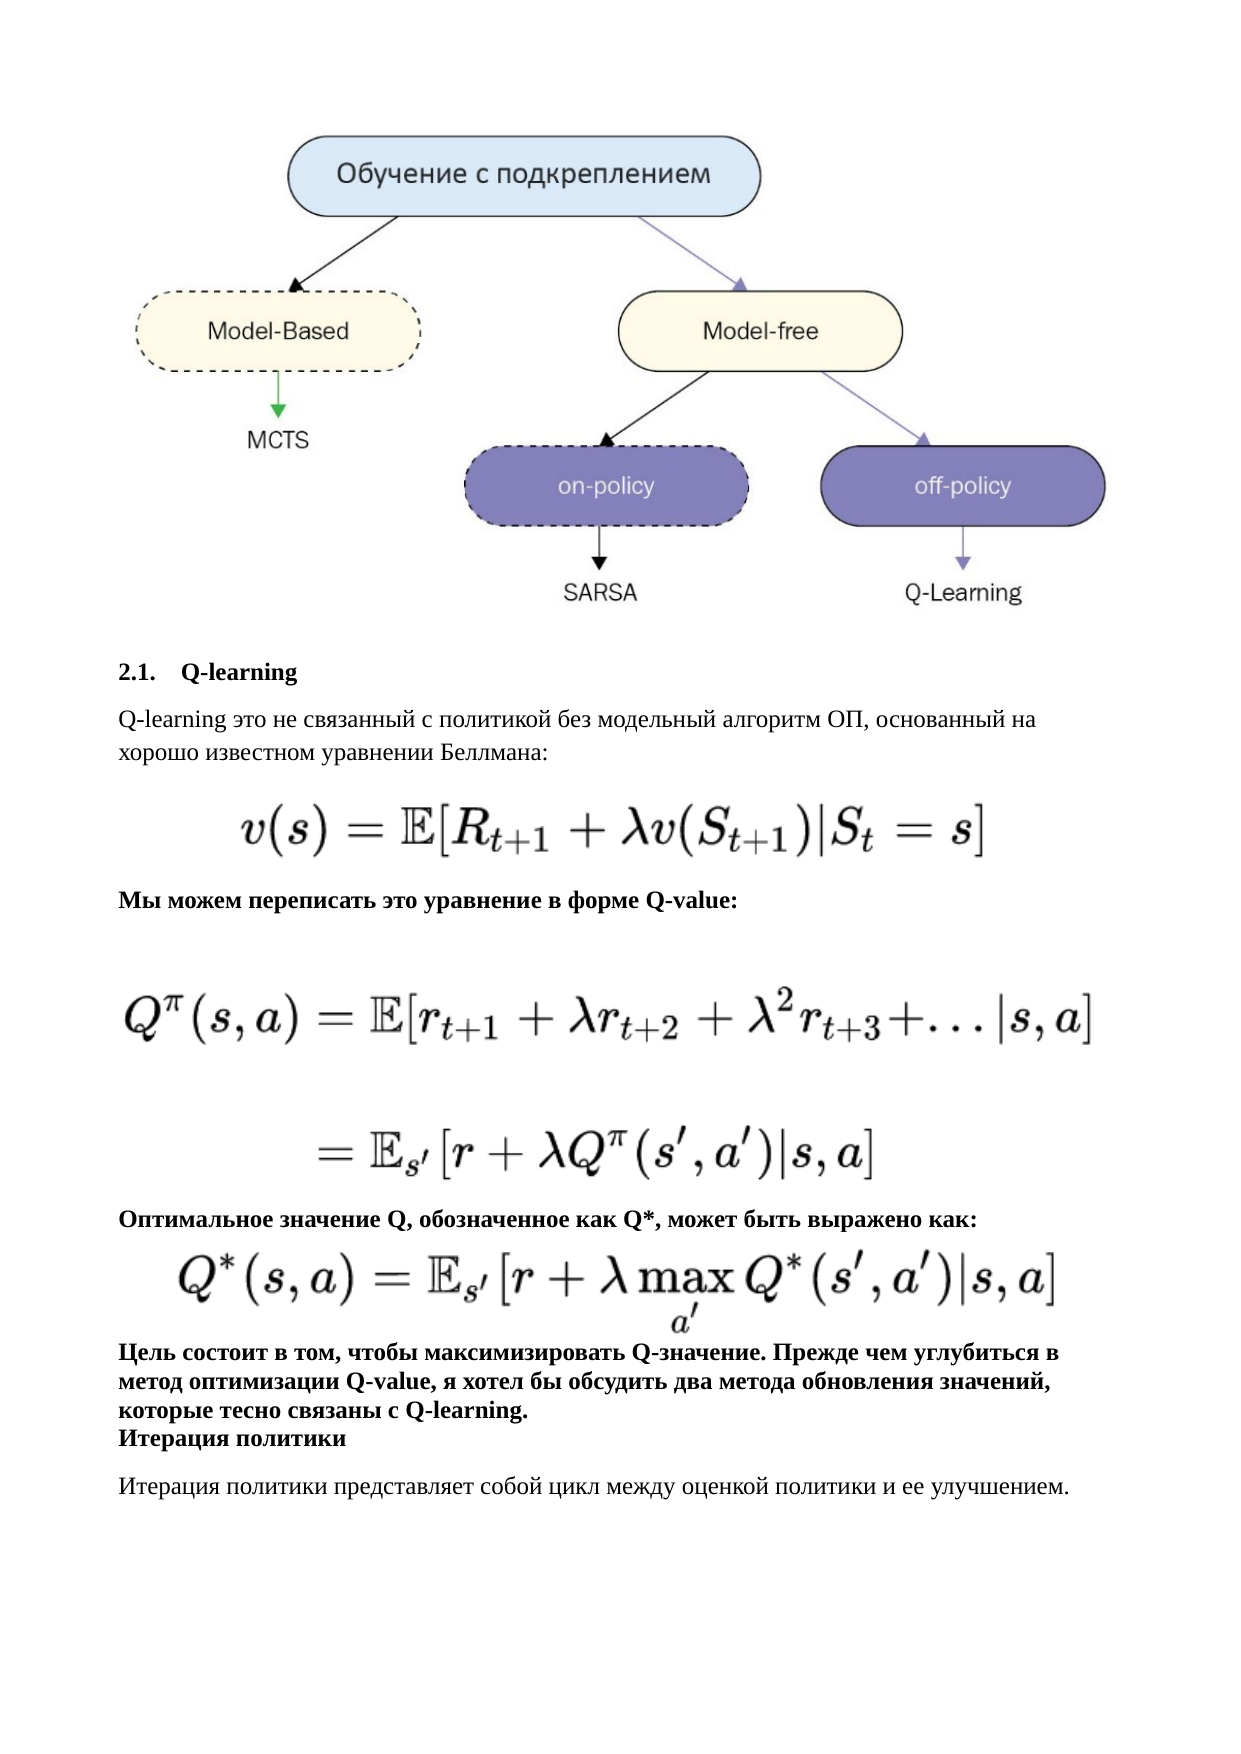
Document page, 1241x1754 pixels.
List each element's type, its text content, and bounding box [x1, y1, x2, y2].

text 2.1. Q-learning [118, 657, 1122, 685]
picture [118, 971, 1123, 1204]
picture [231, 784, 1009, 885]
picture [118, 118, 1123, 628]
text Цель состоит в том, чтобы максимизировать Q-значение. Прежде чем углубиться в метод оптимизации Q-value, я хотел бы обсудить два метода обновления значений, которые тесно связаны с Q-learning. [118, 1232, 1122, 1423]
picture [169, 1232, 1071, 1338]
text Оптимальное значение Q, обозначенное как Q*, может быть выражено как: [118, 1204, 1122, 1232]
text Итерация политики представляет собой цикл между оценкой политики и ее улучшением. [118, 1471, 1122, 1500]
text Мы можем переписать это уравнение в форме Q-value: [118, 785, 1122, 913]
text Итерация политики [118, 1423, 1122, 1452]
text Q-learning это не связанный с политикой без модельный алгоритм ОП, основанный на хорошо известном уравнении Беллмана: [118, 704, 1122, 766]
